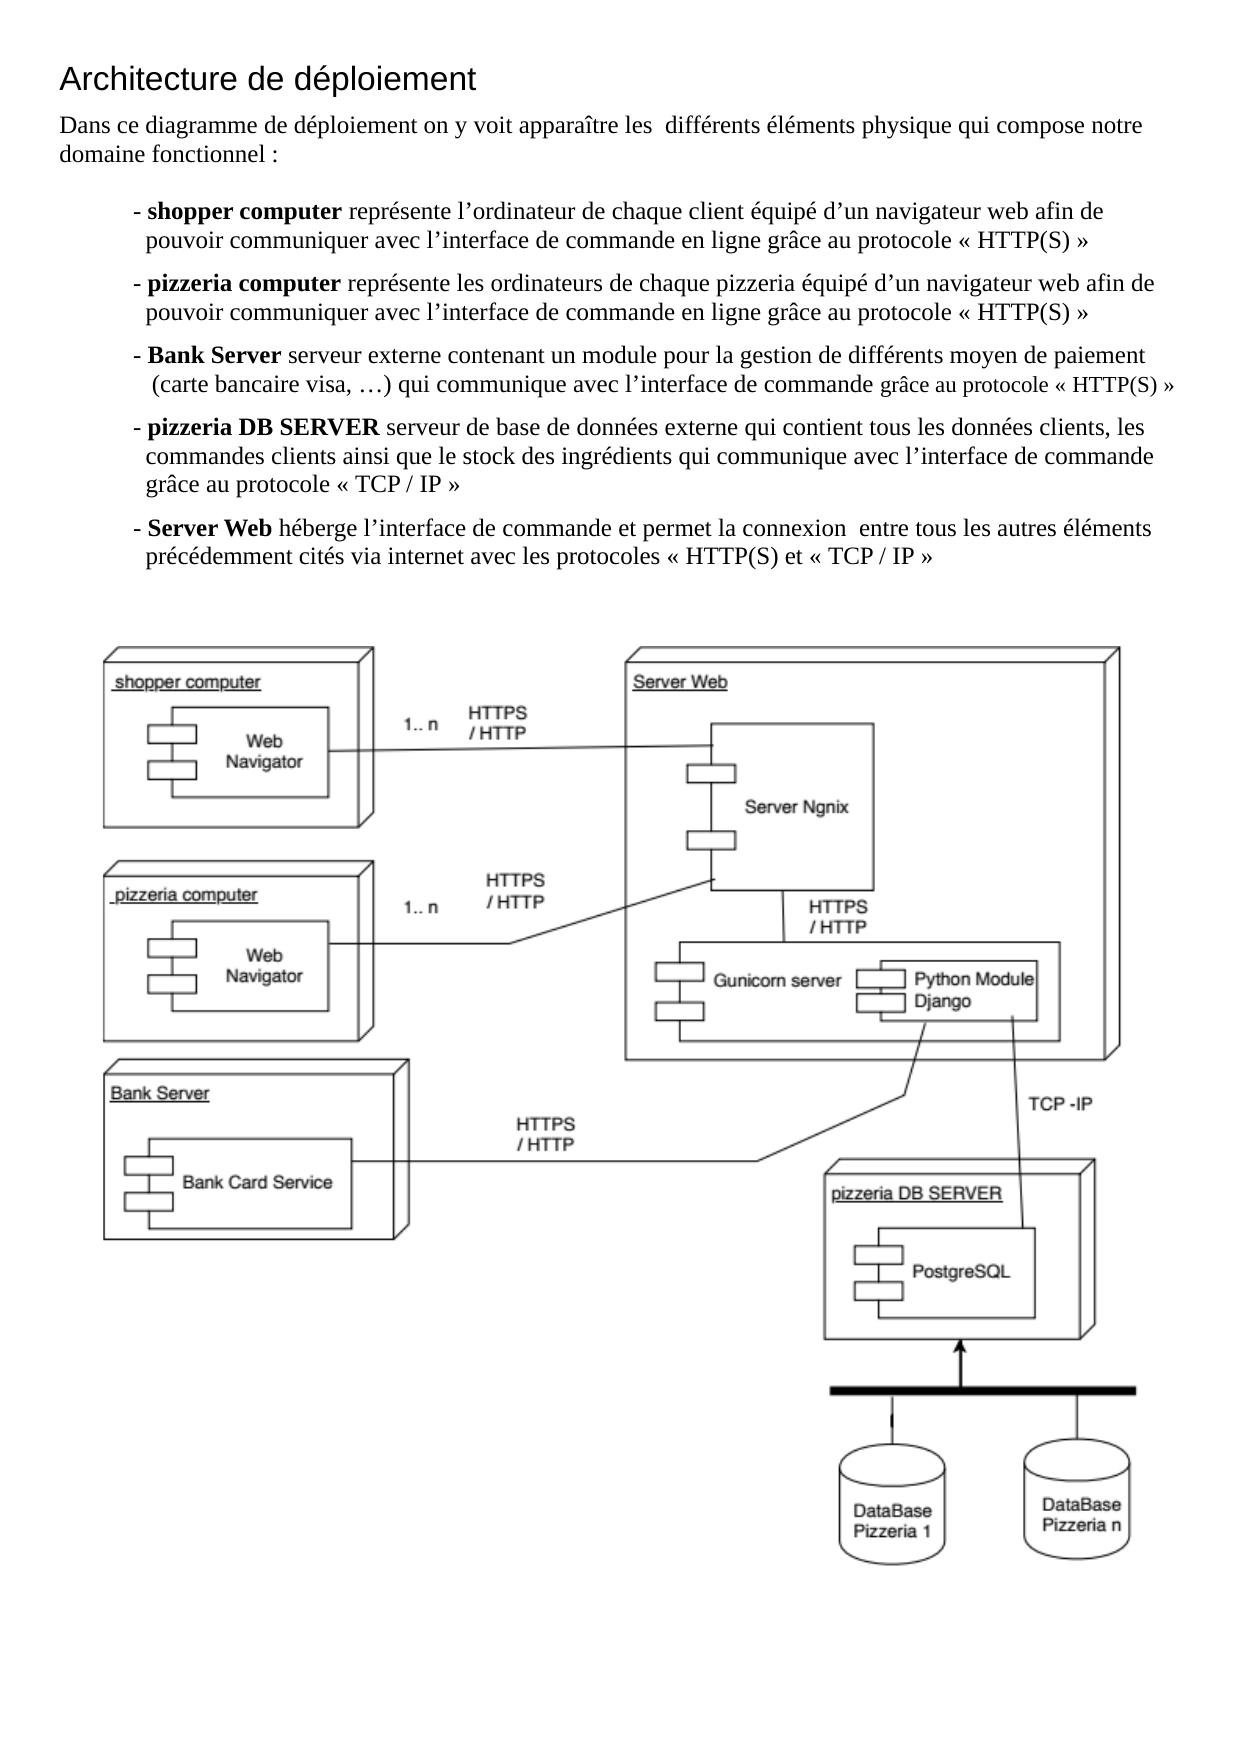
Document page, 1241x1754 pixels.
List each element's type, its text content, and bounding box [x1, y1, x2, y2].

picture [102, 646, 1141, 1572]
text - shopper computer représente l’ordinateur de chaque client équipé d’un navigateur web afin de pouvoir communiquer avec l’interface de commande en ligne grâce au protocole « HTTP(S) » [59, 196, 1181, 254]
text Dans ce diagramme de déploiement on y voit apparaître les différents éléments physique qui compose notre domaine fonctionnel : [59, 110, 1181, 168]
subtitle Architecture de déploiement [59, 59, 1181, 98]
text précédemment cités via internet avec les protocoles « HTTP(S) et « TCP / IP » [59, 541, 1181, 570]
text - Bank Server serveur externe contenant un module pour la gestion de différents moyen de paiement [59, 340, 1181, 369]
text (carte bancaire visa, …) qui communique avec l’interface de commande grâce au protocole « HTTP(S) » [59, 369, 1181, 398]
text - pizzeria computer représente les ordinateurs de chaque pizzeria équipé d’un navigateur web afin de pouvoir communiquer avec l’interface de commande en ligne grâce au protocole « HTTP(S) » [59, 268, 1181, 326]
text - Server Web héberge l’interface de commande et permet la connexion entre tous les autres éléments [59, 513, 1181, 541]
text - pizzeria DB SERVER serveur de base de données externe qui contient tous les données clients, les commandes clients ainsi que le stock des ingrédients qui communique avec l’interface de commande grâce au protocole « TCP / IP » [59, 412, 1181, 498]
